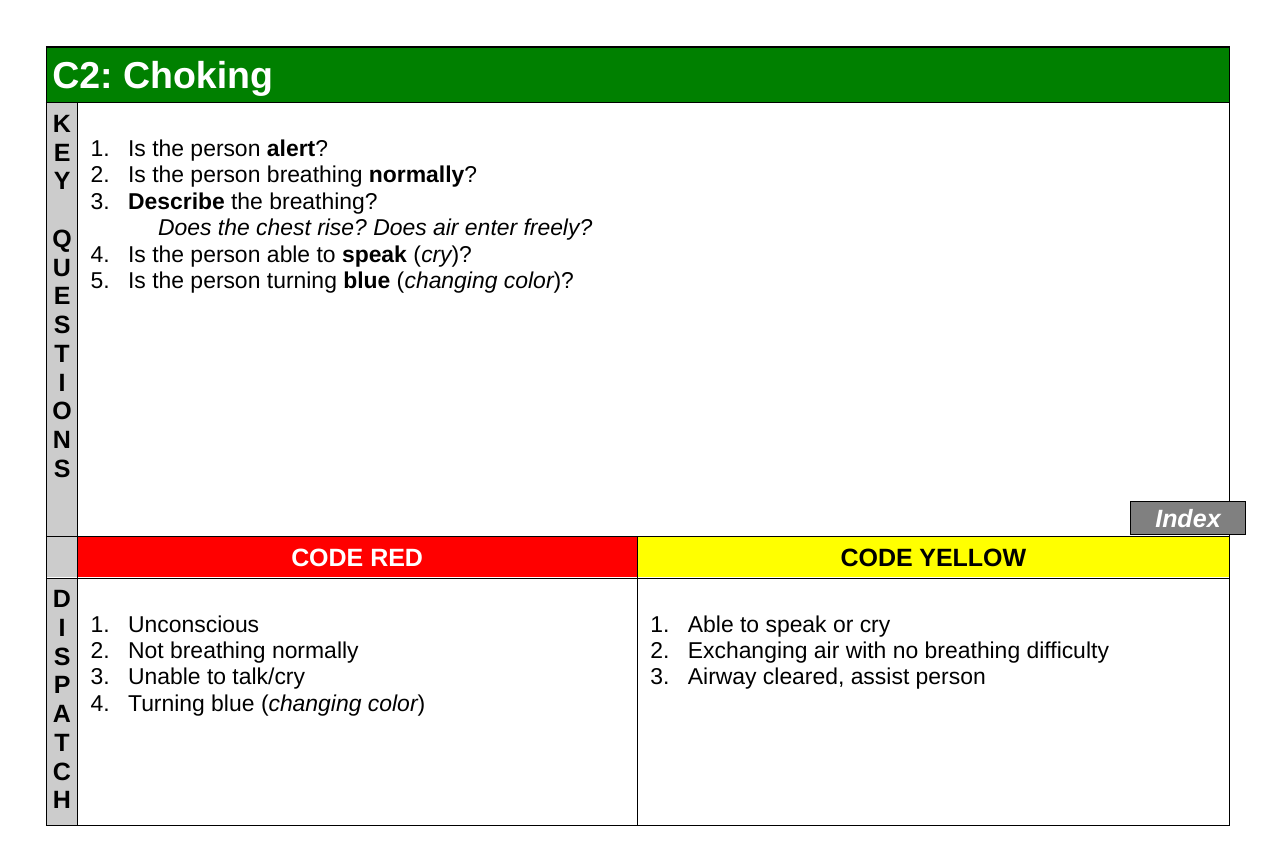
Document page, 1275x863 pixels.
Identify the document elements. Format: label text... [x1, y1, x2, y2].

table_cell Unconscious Not breathing normally Unable to talk/cry Turning blue (changing color) [78, 579, 637, 825]
table_cell CODE YELLOW [638, 537, 1229, 577]
table_cell KEY QUESTIONS [47, 103, 77, 536]
table_cell DISPATCH [47, 579, 77, 825]
table_cell Is the person alert? Is the person breathing normally? Describe the breathing? Does the chest rise? Does air enter freely? Is the person able to speak (cry)? Is the person turning blue (changing color)? [78, 103, 1229, 536]
table_cell [47, 537, 77, 577]
table_header C2: Choking [47, 48, 1229, 102]
table_cell Able to speak or cry Exchanging air with no breathing difficulty Airway cleared, assist person [638, 579, 1229, 825]
table_cell CODE RED [78, 537, 637, 577]
